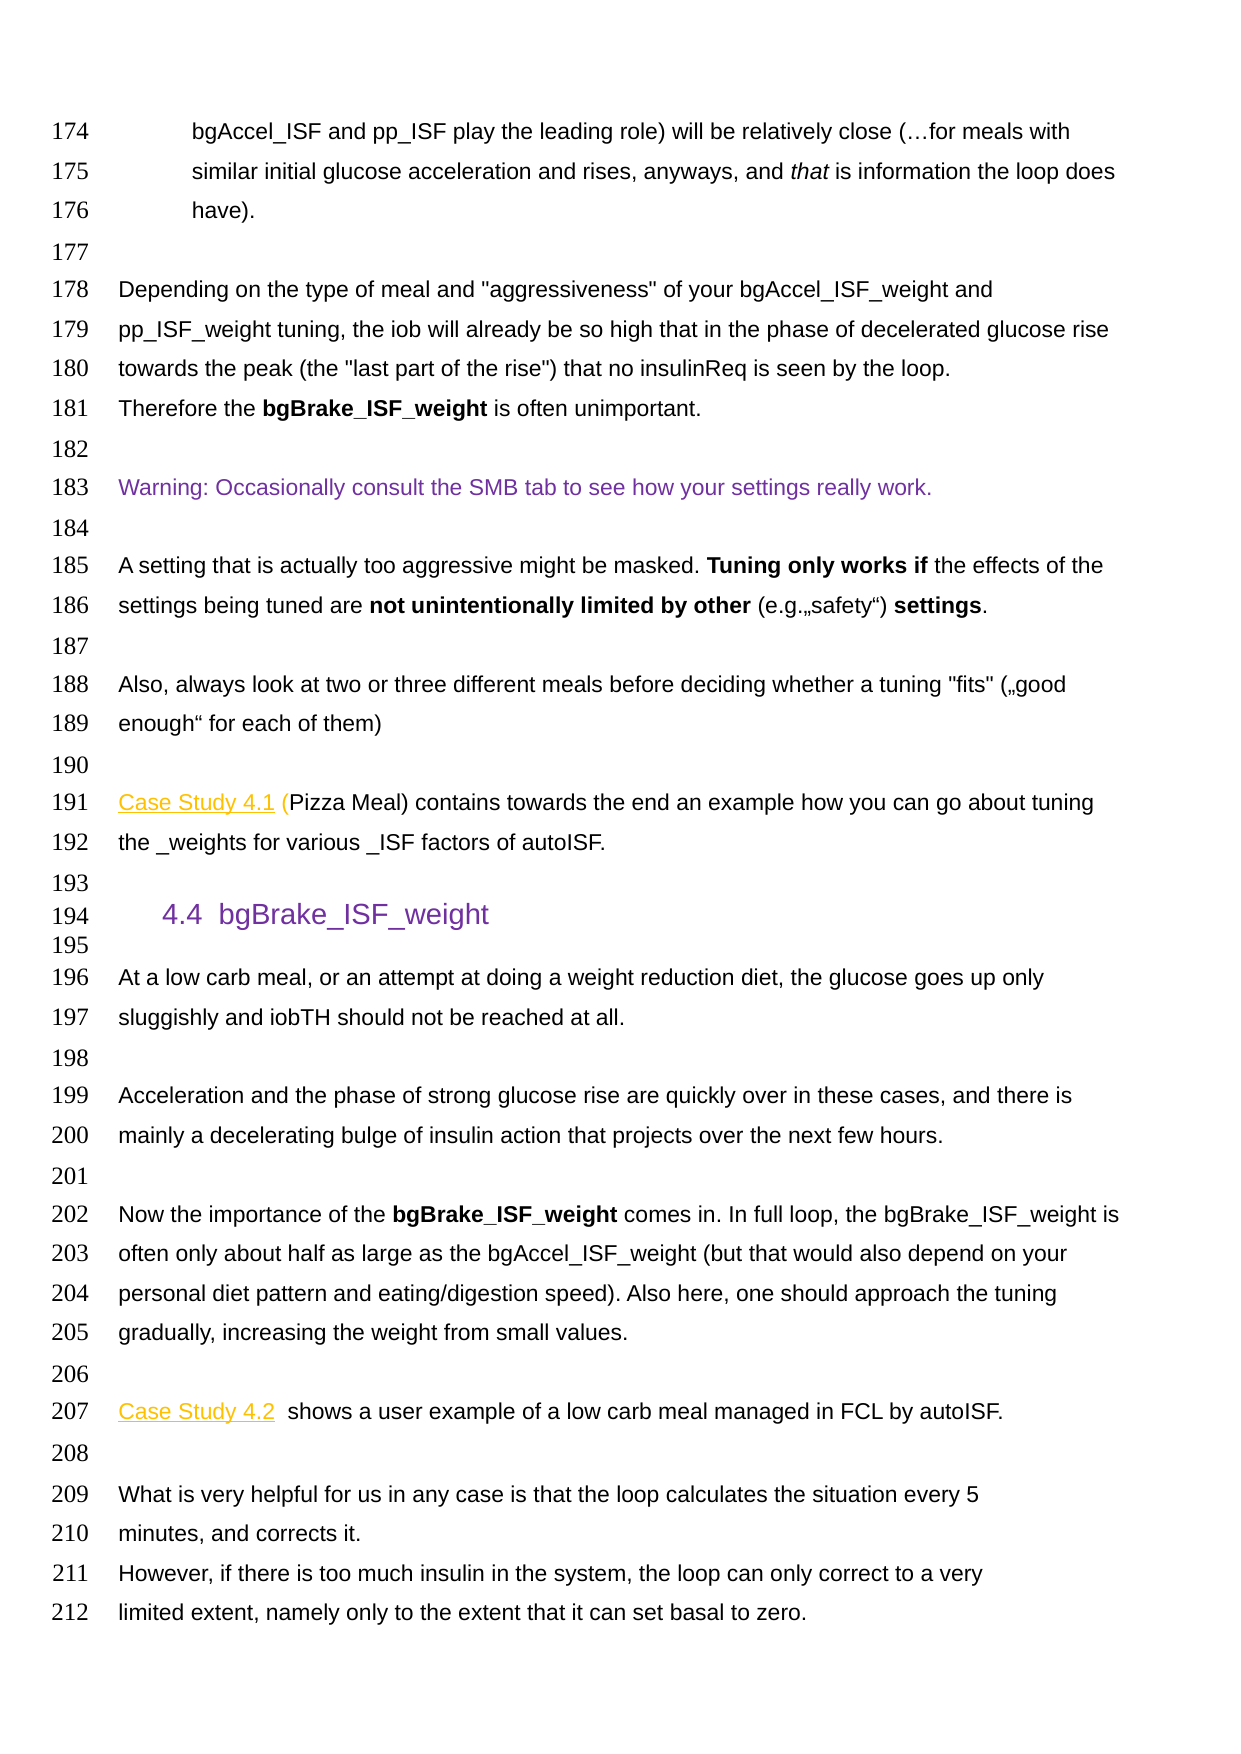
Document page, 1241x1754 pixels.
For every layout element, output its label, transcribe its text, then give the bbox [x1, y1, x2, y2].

text 4.4 bgBrake_ISF_weight [118, 897, 1122, 931]
text Depending on the type of meal and "aggressiveness" of your bgAccel_ISF_weight and pp_ISF_weight tuning, the iob will already be so high that in the phase of decelerated glucose rise towards the peak (the "last part of the rise") that no insulinReq is seen by the loop. [118, 276, 1122, 381]
text However, if there is too much insulin in the system, the loop can only correct to a very limited extent, namely only to the extent that it can set basal to zero. [118, 1560, 1039, 1626]
text What is very helpful for us in any case is that the loop calculates the situation every 5 minutes, and corrects it. [118, 1481, 1039, 1547]
text Therefore the bgBrake_ISF_weight is often unimportant. [118, 394, 1122, 421]
text Warning: Occasionally consult the SMB tab to see how your settings really work. [118, 473, 1122, 500]
text At a low carb meal, or an attempt at doing a weight reduction diet, the glucose goes up only sluggishly and iobTH should not be reached at all. [118, 964, 1122, 1030]
text A setting that is actually too aggressive might be masked. Tuning only works if the effects of the settings being tuned are not unintentionally limited by other (e.g.„safety“) settings. [118, 552, 1122, 618]
text Also, always look at two or three different meals before deciding whether a tuning "fits" („good enough“ for each of them) [118, 671, 1122, 737]
text Case Study 4.2 shows a user example of a low carb meal managed in FCL by autoISF. [118, 1398, 1122, 1425]
text Now the importance of the bgBrake_ISF_weight comes in. In full loop, the bgBrake_ISF_weight is often only about half as large as the bgAccel_ISF_weight (but that would also depend on your personal diet pattern and eating/digestion speed). Also here, one should approach the tuning gradually, increasing the weight from small values. [118, 1201, 1122, 1346]
text Case Study 4.1 (Pizza Meal) contains towards the end an example how you can go about tuning the _weights for various _ISF factors of autoISF. [118, 789, 1122, 855]
text bgAccel_ISF and pp_ISF play the leading role) will be relatively close (…for meals with similar initial glucose acceleration and rises, anyways, and that is information the loop does have). [192, 118, 1122, 223]
text Acceleration and the phase of strong glucose rise are quickly over in these cases, and there is mainly a decelerating bulge of insulin action that projects over the next few hours. [118, 1082, 1122, 1148]
